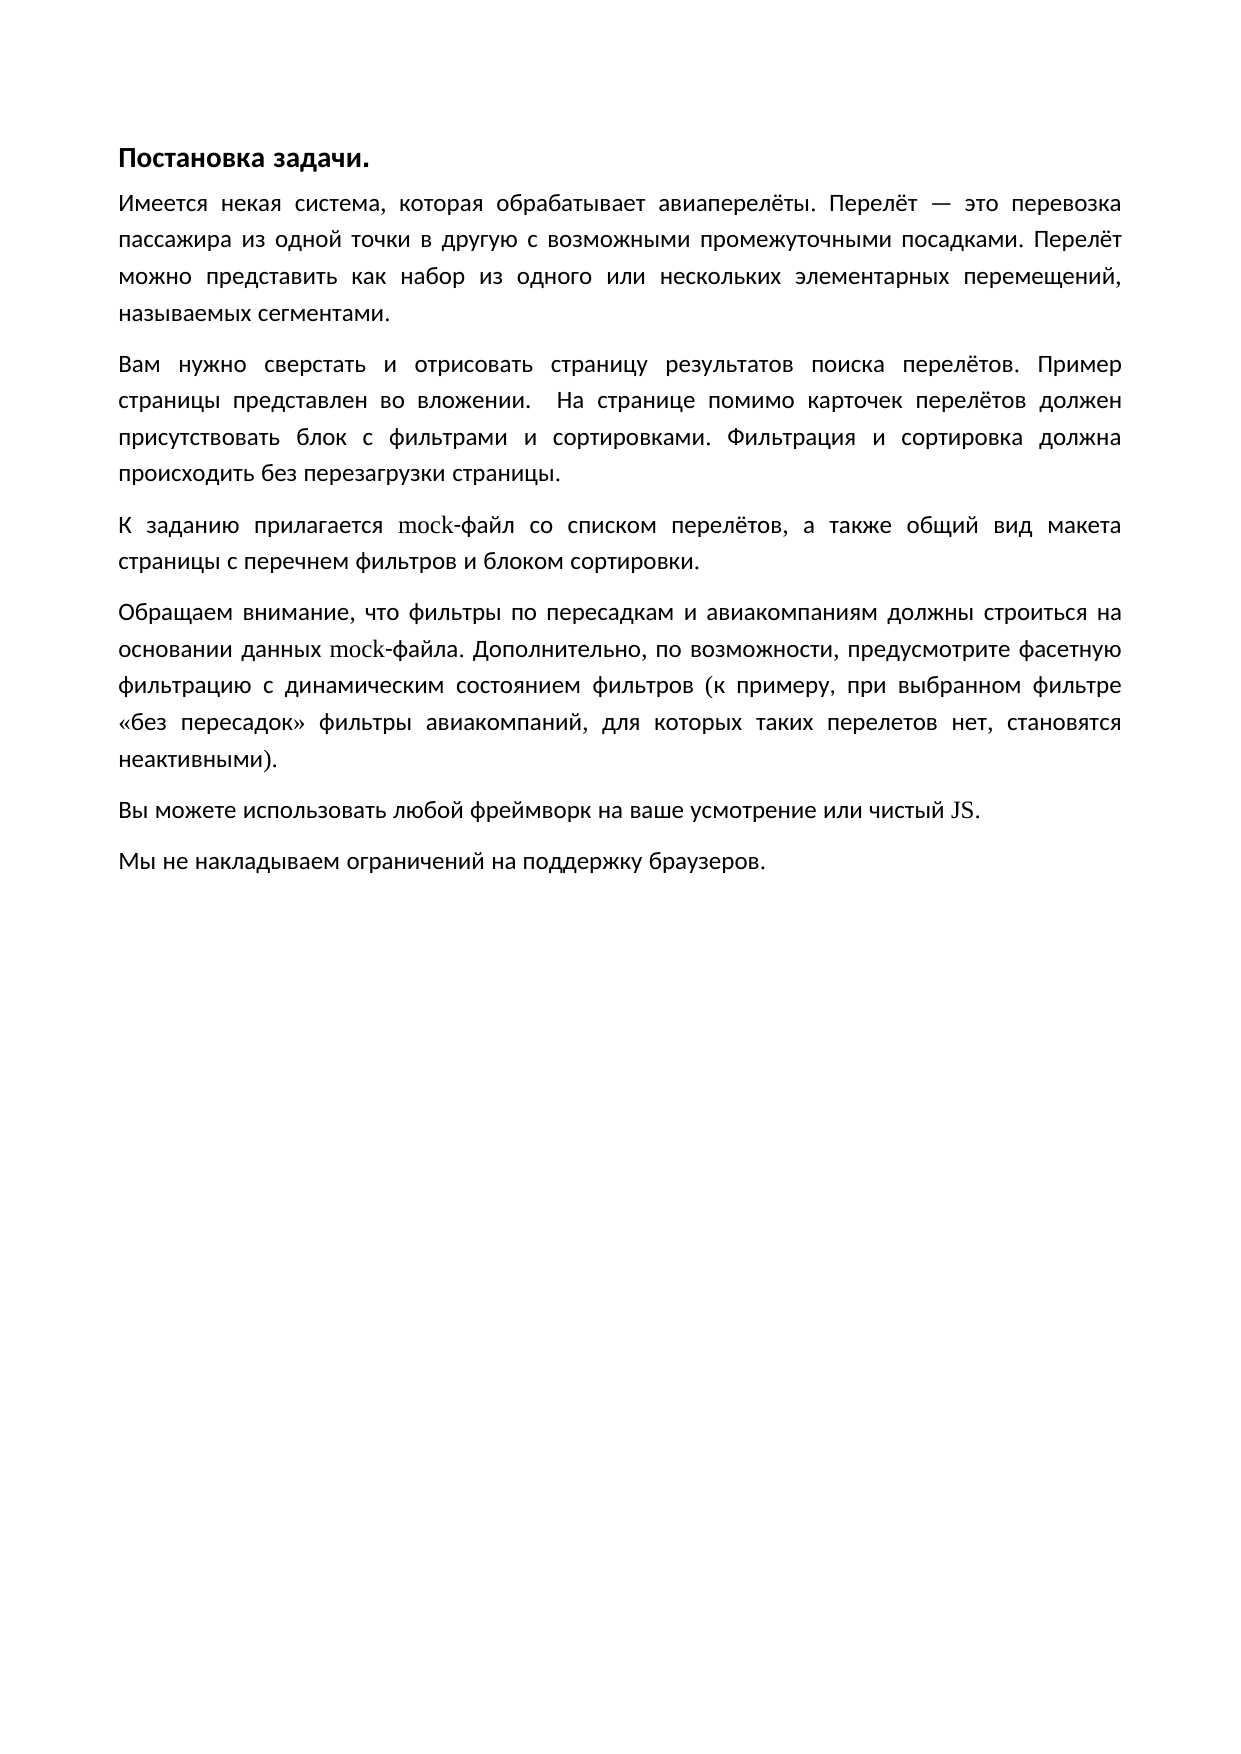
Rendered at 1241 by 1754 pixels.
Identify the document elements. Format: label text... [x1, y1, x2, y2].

text К заданию прилагается mock-файл со списком перелётов, а также общий вид макета страницы с перечнем фильтров и блоком сортировки. [118, 509, 1122, 576]
text Обращаем внимание, что фильтры по пересадкам и авиакомпаниям должны строиться на основании данных mock-файла. Дополнительно, по возможности, предусмотрите фасетную фильтрацию с динамическим состоянием фильтров (к примеру, при выбранном фильтре «без пересадок» фильтры авиакомпаний, для которых таких перелетов нет, становятся неактивными). [118, 596, 1122, 773]
text Вы можете использовать любой фреймворк на ваше усмотрение или чистый JS. [118, 794, 1122, 824]
text Мы не накладываем ограничений на поддержку браузеров. [118, 845, 1122, 876]
text Вам нужно сверстать и отрисовать страницу результатов поиска перелётов. Пример страницы представлен во вложении. На странице помимо карточек перелётов должен присутствовать блок с фильтрами и сортировками. Фильтрация и сортировка должна происходить без перезагрузки страницы. [118, 348, 1122, 488]
text Имеется некая система, которая обрабатывает авиаперелёты. Перелёт — это перевозка пассажира из одной точки в другую с возможными промежуточными посадками. Перелёт можно представить как набор из одного или нескольких элементарных перемещений, называемых сегментами. [118, 187, 1122, 327]
text Постановка задачи. [118, 139, 1122, 174]
